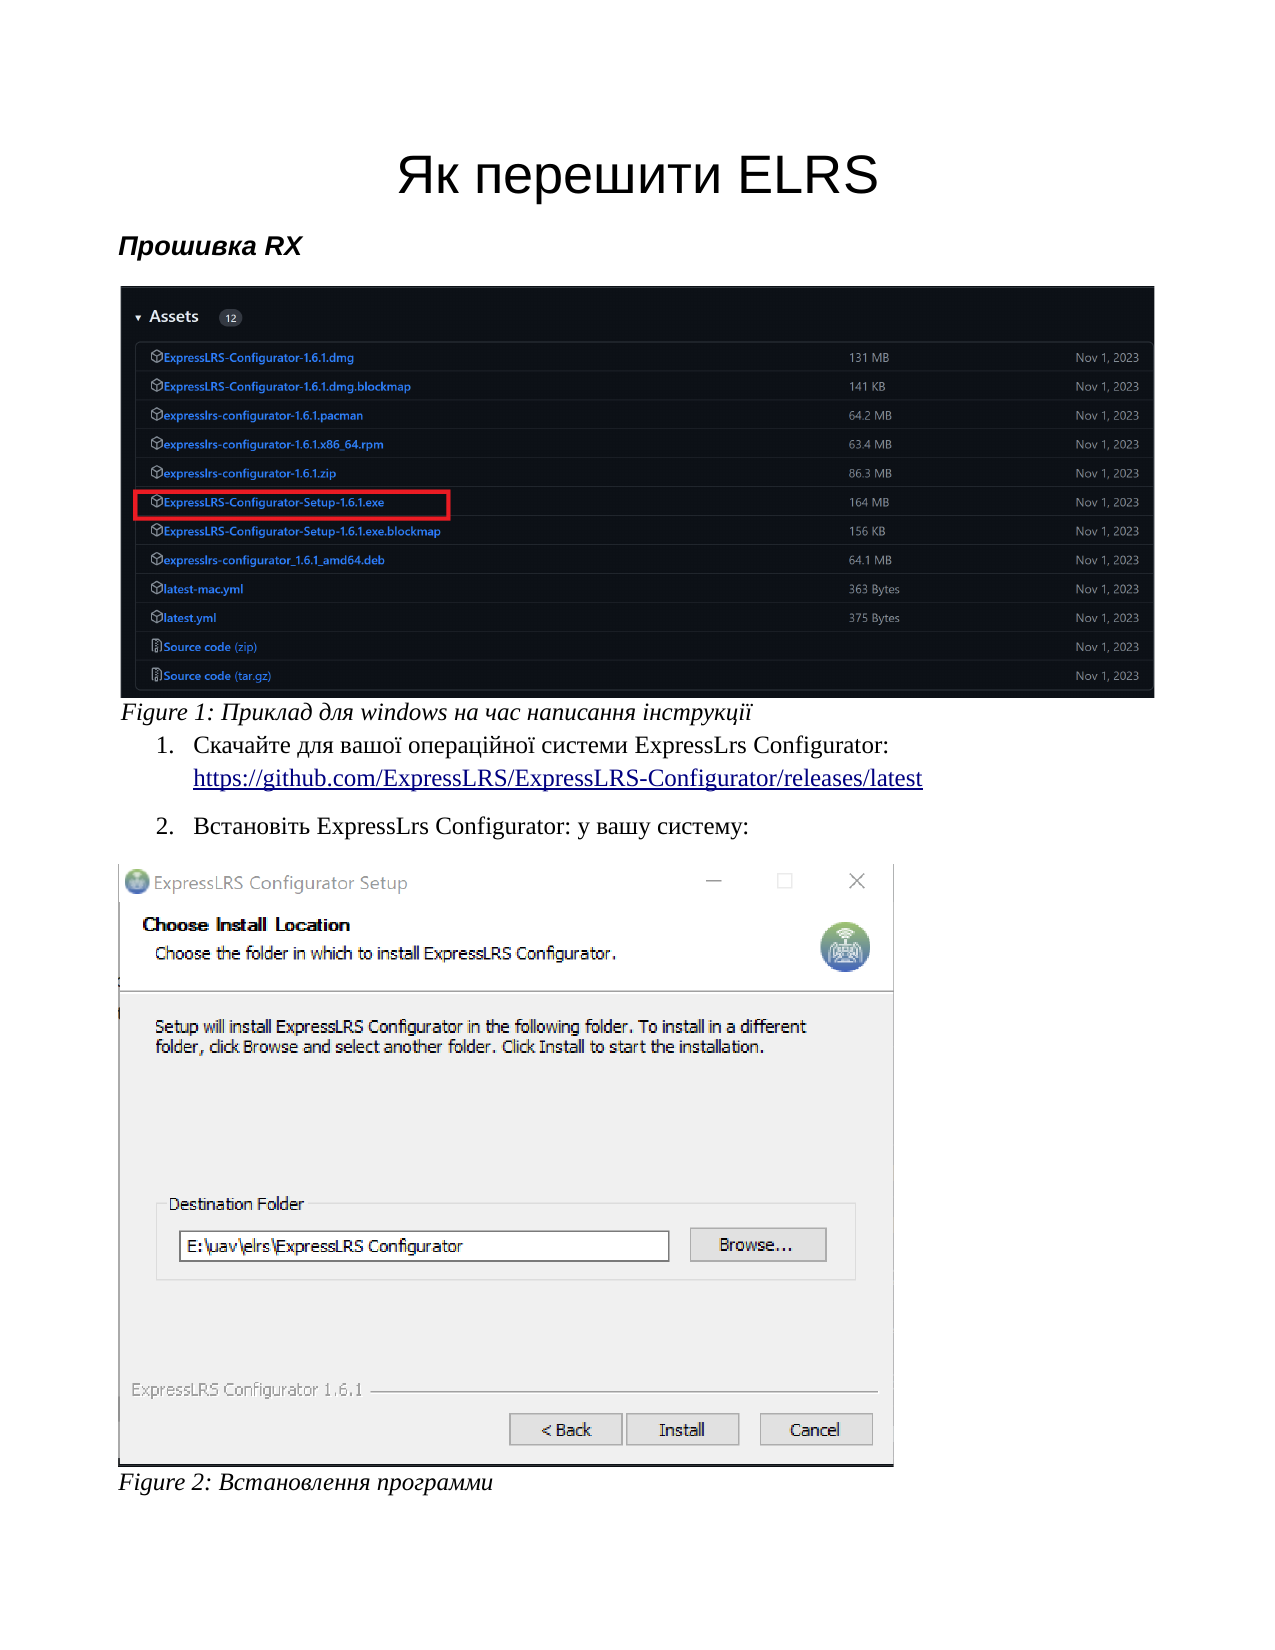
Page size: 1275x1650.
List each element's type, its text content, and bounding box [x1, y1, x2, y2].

picture [120, 286, 1155, 698]
list Встановіть ExpressLrs Configurator: у вашу систему: [156, 811, 1157, 840]
title Як перешити ELRS [118, 143, 1157, 205]
list Скачайте для вашої операційної системи ExpressLrs Configurator: https://github.com/ExpressLRS/ExpressLRS-Configurator/releases/latest [121, 274, 1157, 792]
list Figure 1: Приклад для windows на час написання інструкції [121, 698, 1154, 726]
text Figure 2: Встановлення программи [118, 1467, 823, 1496]
picture [118, 864, 894, 1467]
subtitle Прошивка RX [118, 230, 1157, 262]
